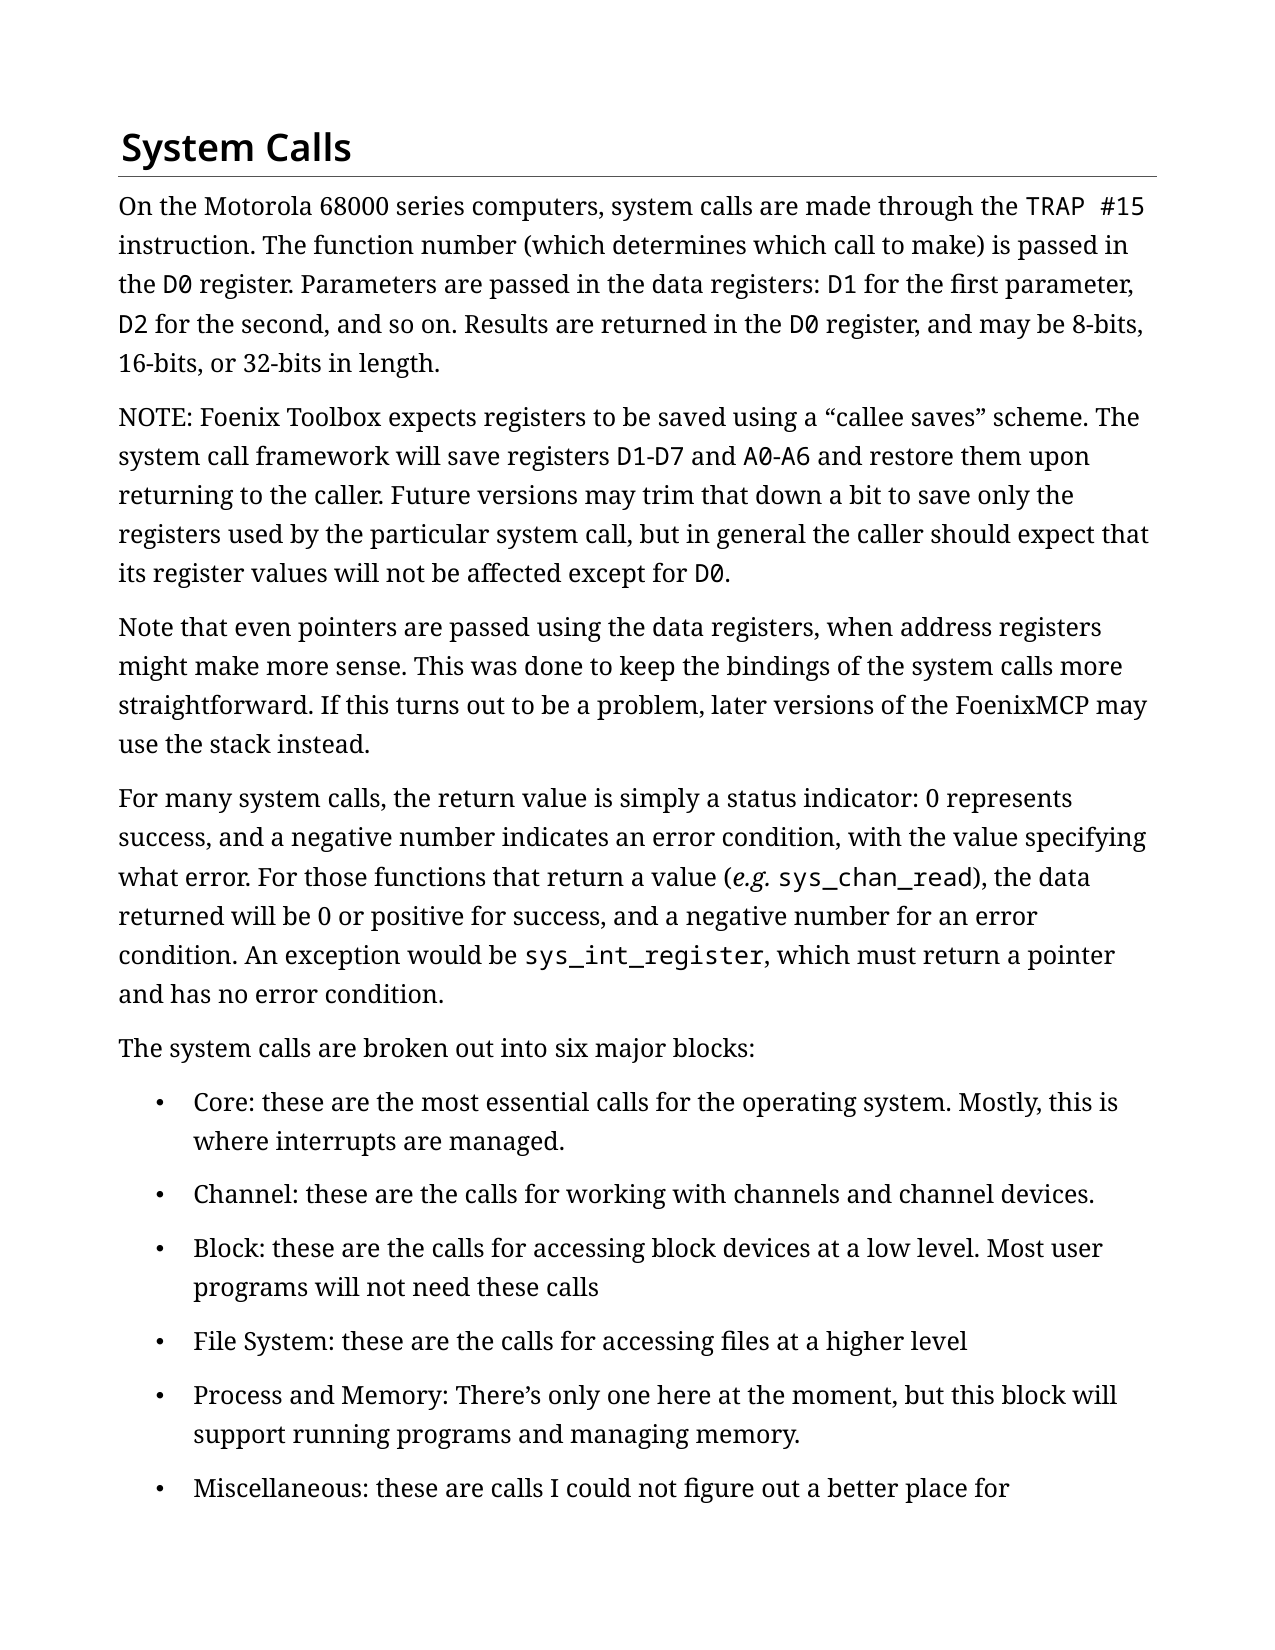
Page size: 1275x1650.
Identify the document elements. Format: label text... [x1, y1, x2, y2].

list Process and Memory: There’s only one here at the moment, but this block will support running programs and managing memory. [156, 1377, 1157, 1451]
text NOTE: Foenix Toolbox expects registers to be saved using a “callee saves” scheme. The system call framework will save registers D1-D7 and A0-A6 and restore them upon returning to the caller. Future versions may trim that down a bit to save only the registers used by the particular system call, but in general the caller should expect that its register values will not be affected except for D0. [118, 399, 1157, 590]
subtitle System Calls [118, 118, 1157, 176]
list File System: these are the calls for accessing files at a higher level [156, 1324, 1157, 1358]
list Channel: these are the calls for working with channels and channel devices. [156, 1177, 1157, 1211]
list Miscellaneous: these are calls I could not figure out a better place for [156, 1470, 1157, 1504]
text For many system calls, the return value is simply a status indicator: 0 represents success, and a negative number indicates an error condition, with the value specifying what error. For those functions that return a value (e.g. sys_chan_read), the data returned will be 0 or positive for success, and a negative number for an error condition. An exception would be sys_int_register, which must return a pointer and has no error condition. [118, 781, 1157, 1011]
list Block: these are the calls for accessing block devices at a low level. Most user programs will not need these calls [156, 1231, 1157, 1304]
list Core: these are the most essential calls for the operating system. Mostly, this is where interrupts are managed. [156, 1084, 1157, 1157]
text On the Motorola 68000 series computers, system calls are made through the TRAP #15 instruction. The function number (which determines which call to make) is passed in the D0 register. Parameters are passed in the data registers: D1 for the first parameter, D2 for the second, and so on. Results are returned in the D0 register, and may be 8-bits, 16-bits, or 32-bits in length. [118, 189, 1157, 379]
text The system calls are broken out into six major blocks: [118, 1030, 1157, 1064]
text Note that even pointers are passed using the data registers, when address registers might make more sense. This was done to keep the bindings of the system calls more straightforward. If this turns out to be a problem, later versions of the FoenixMCP may use the stack instead. [118, 609, 1157, 761]
